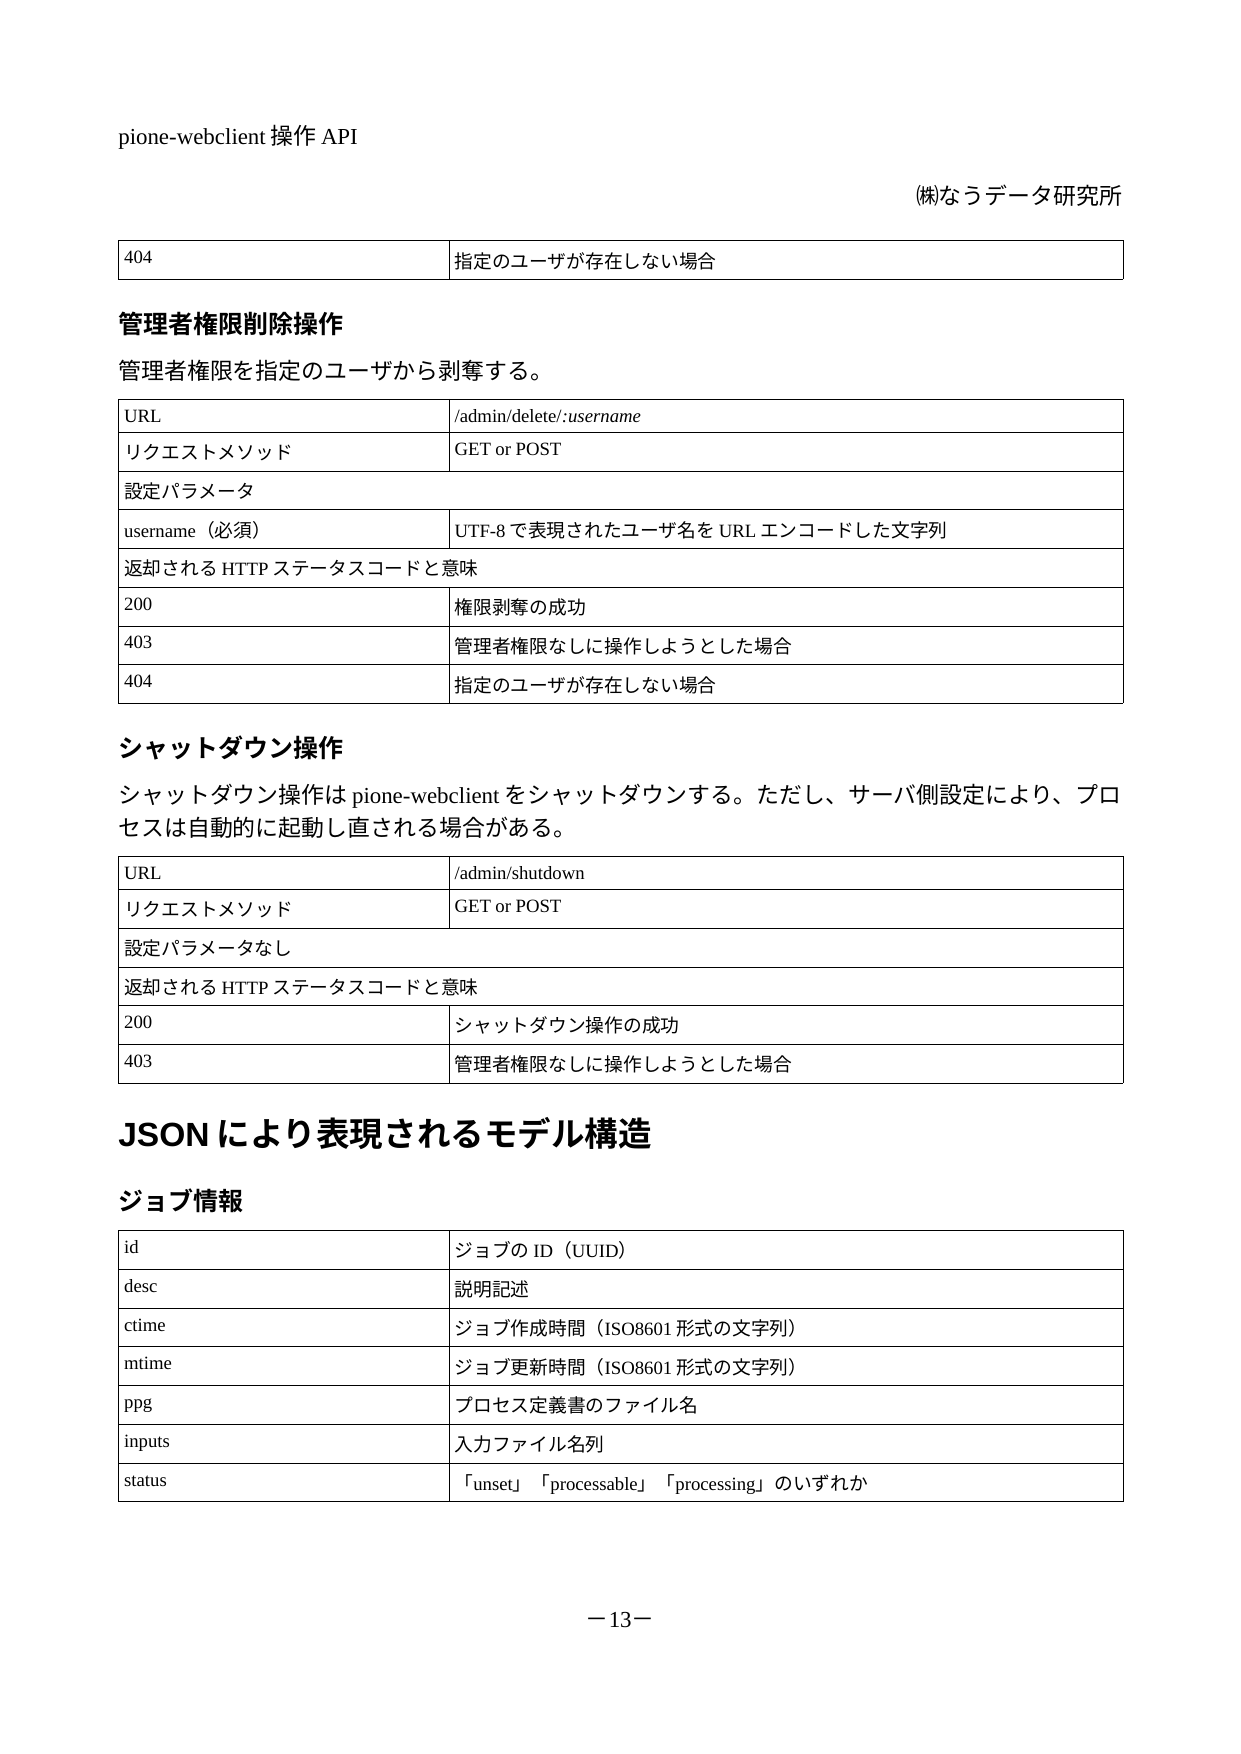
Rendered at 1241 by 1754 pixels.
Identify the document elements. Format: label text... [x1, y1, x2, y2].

table_cell inputs [119, 1425, 449, 1463]
table_cell 返却されるHTTPステータスコードと意味 [119, 968, 1123, 1005]
table_cell リクエストメソッド [119, 433, 449, 471]
table_cell GET or POST [450, 890, 1123, 928]
table_cell 403 [119, 1045, 449, 1083]
subtitle ジョブ情報 [118, 1181, 1122, 1218]
table_cell 指定のユーザが存在しない場合 [450, 665, 1123, 703]
subtitle JSONにより表現されるモデル構造 [118, 1108, 1122, 1156]
subtitle シャットダウン操作 [118, 728, 1122, 764]
table_header /admin/shutdown [450, 857, 1123, 889]
table_cell 設定パラメータ [119, 472, 1123, 509]
table_header URL [119, 857, 449, 889]
table_header id [119, 1231, 449, 1269]
table_cell status [119, 1464, 449, 1501]
table_header /admin/delete/:username [450, 400, 1123, 432]
table_cell 「unset」「processable」「processing」のいずれか [450, 1464, 1123, 1501]
table_cell 404 [119, 241, 449, 279]
table_cell リクエストメソッド [119, 890, 449, 928]
text 管理者権限を指定のユーザから剥奪する。 [118, 353, 1122, 386]
table_cell プロセス定義書のファイル名 [450, 1386, 1123, 1424]
table_cell ctime [119, 1309, 449, 1346]
table_cell UTF-8で表現されたユーザ名をURLエンコードした文字列 [450, 510, 1123, 548]
table_cell 入力ファイル名列 [450, 1425, 1123, 1463]
table_cell 404 [119, 665, 449, 703]
table_cell 返却されるHTTPステータスコードと意味 [119, 549, 1123, 587]
table_cell 200 [119, 1006, 449, 1044]
table_cell 権限剥奪の成功 [450, 588, 1123, 626]
table_cell desc [119, 1270, 449, 1308]
table_cell GET or POST [450, 433, 1123, 471]
table_cell シャットダウン操作の成功 [450, 1006, 1123, 1044]
table_header ジョブのID（UUID） [450, 1231, 1123, 1269]
table_cell 200 [119, 588, 449, 626]
table_cell 管理者権限なしに操作しようとした場合 [450, 1045, 1123, 1083]
table_cell username（必須） [119, 510, 449, 548]
table_cell 管理者権限なしに操作しようとした場合 [450, 627, 1123, 664]
table_cell 設定パラメータなし [119, 929, 1123, 967]
table_cell ppg [119, 1386, 449, 1424]
table_header URL [119, 400, 449, 432]
table_cell 403 [119, 627, 449, 664]
table_cell ジョブ更新時間（ISO8601形式の文字列） [450, 1347, 1123, 1385]
table_cell ジョブ作成時間（ISO8601形式の文字列） [450, 1309, 1123, 1346]
table_cell 説明記述 [450, 1270, 1123, 1308]
text シャットダウン操作はpione-webclientをシャットダウンする。ただし、サーバ側設定により、プロセスは自動的に起動し直される場合がある。 [118, 777, 1122, 843]
table_cell mtime [119, 1347, 449, 1385]
table_cell 指定のユーザが存在しない場合 [450, 241, 1123, 279]
subtitle 管理者権限削除操作 [118, 304, 1122, 341]
